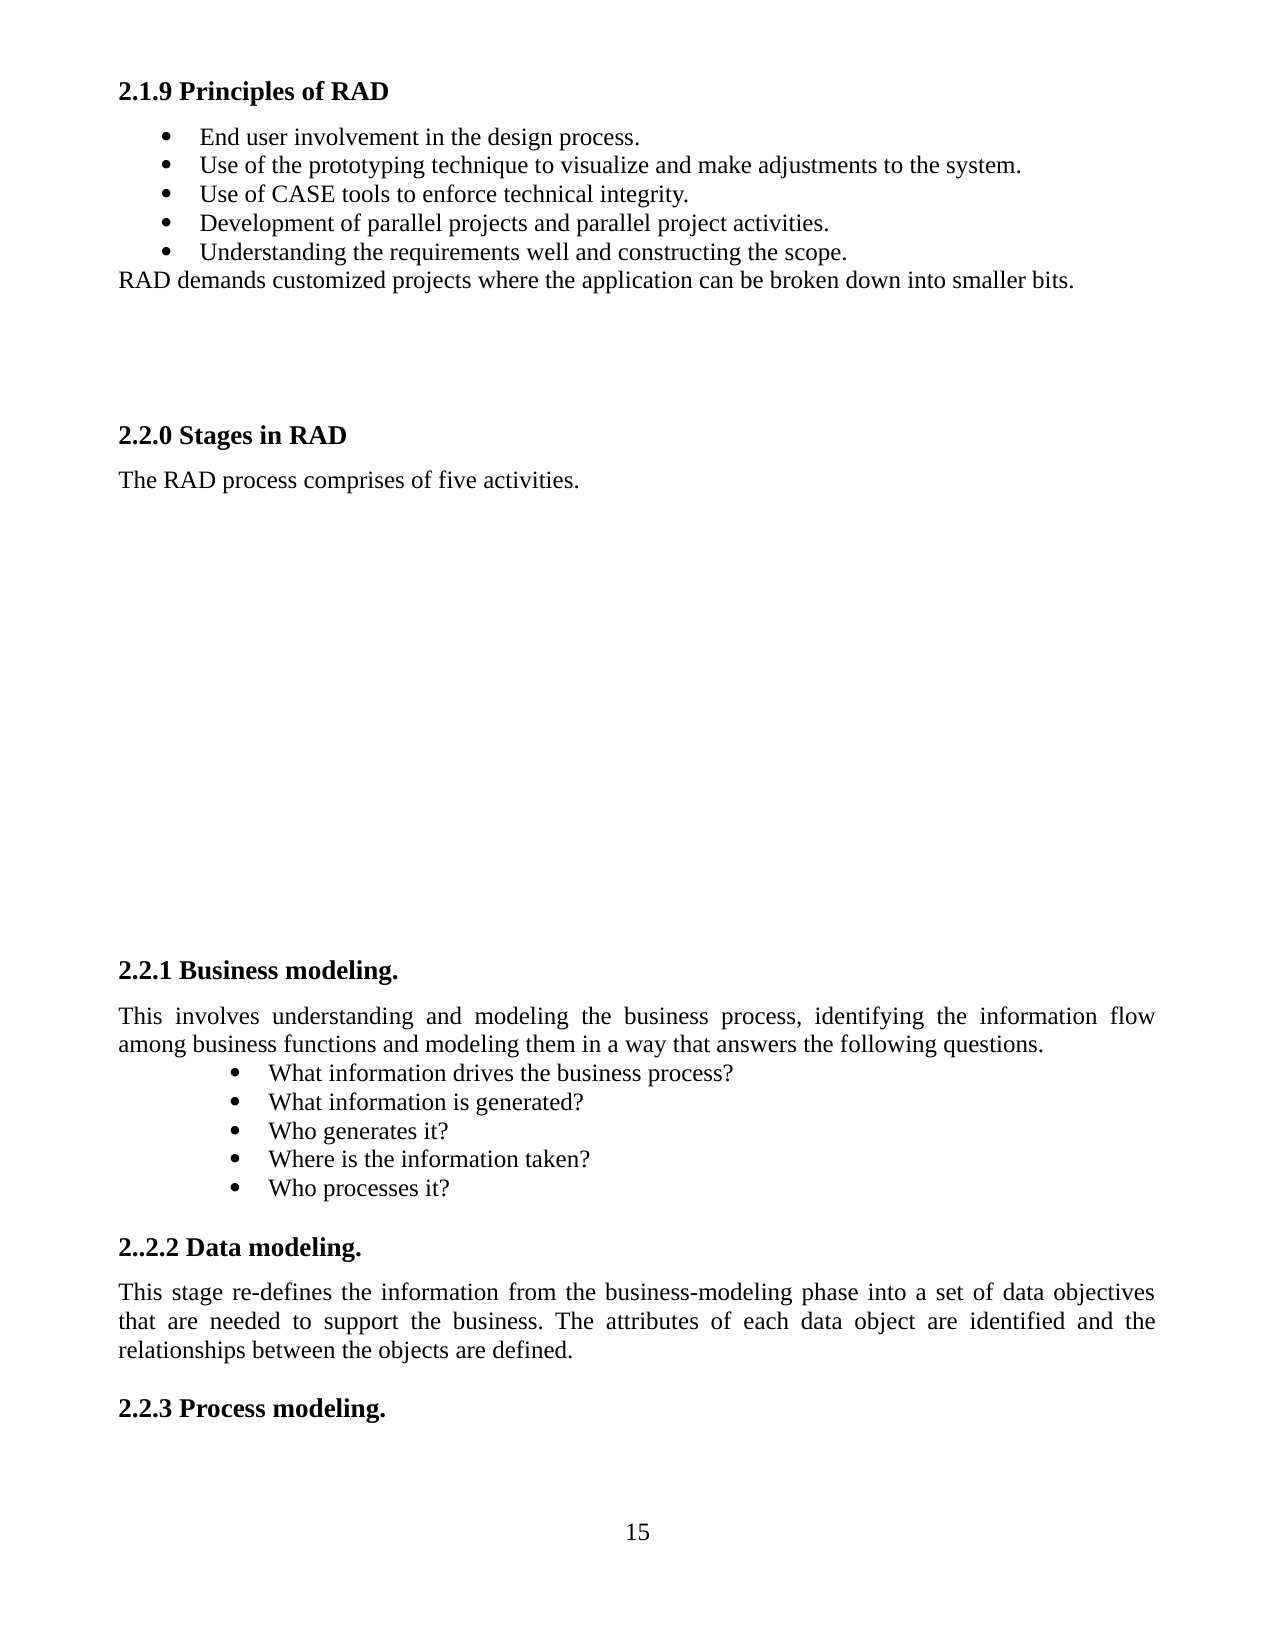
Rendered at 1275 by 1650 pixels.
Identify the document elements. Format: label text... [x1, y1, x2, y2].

text RAD demands customized projects where the application can be broken down into smaller bits. [118, 265, 1157, 294]
text 2..2.2 Data modeling. [118, 1231, 1157, 1262]
list Use of the prototyping technique to visualize and make adjustments to the system. [162, 150, 1157, 179]
subtitle 2.1.9 Principles of RAD [118, 75, 1157, 106]
list End user involvement in the design process. [162, 122, 1157, 150]
list Development of parallel projects and parallel project activities. [162, 208, 1157, 237]
list Use of CASE tools to enforce technical integrity. [162, 179, 1157, 208]
text 2.2.0 Stages in RAD [118, 419, 1157, 450]
list Who generates it? [231, 1116, 1157, 1144]
list What information is generated? [231, 1087, 1157, 1116]
text The RAD process comprises of five activities. [118, 465, 1157, 494]
text 2.2.3 Process modeling. [118, 1392, 1157, 1424]
text This stage re-defines the information from the business-modeling phase into a set of data objectives that are needed to support the business. The attributes of each data object are identified and the relationships between the objects are defined. [118, 1277, 1157, 1364]
list Who processes it? [231, 1173, 1157, 1202]
list Where is the information taken? [231, 1144, 1157, 1173]
list What information drives the business process? [231, 1058, 1157, 1087]
list Understanding the requirements well and constructing the scope. [162, 237, 1157, 265]
text This involves understanding and modeling the business process, identifying the information flow among business functions and modeling them in a way that answers the following questions. [118, 1001, 1157, 1058]
text 2.2.1 Business modeling. [118, 954, 1157, 985]
